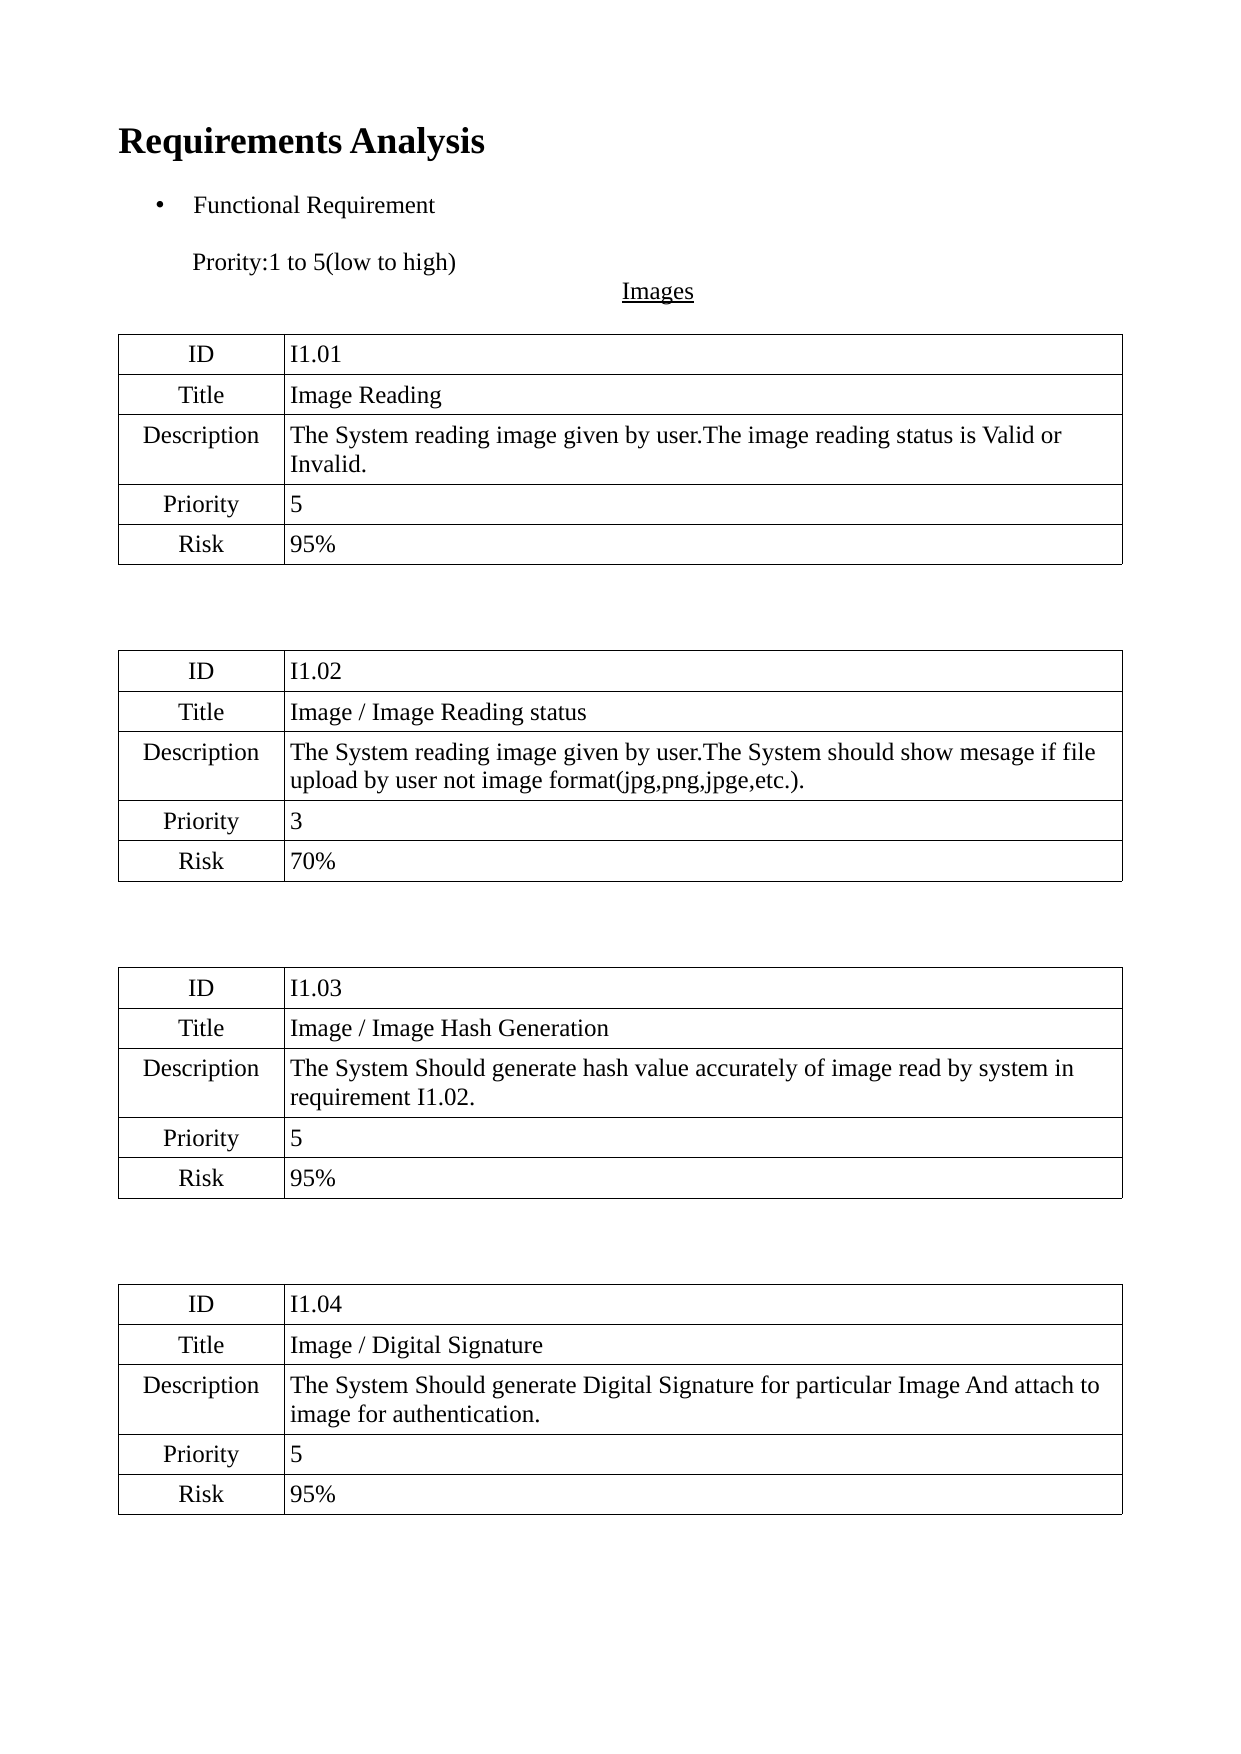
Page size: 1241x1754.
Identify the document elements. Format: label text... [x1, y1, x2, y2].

table_header I1.02 [285, 651, 1122, 691]
table_cell Description [119, 1049, 284, 1117]
table_cell 95% [285, 1158, 1122, 1197]
table_cell Priority [119, 485, 284, 524]
text Requirements Analysis [118, 118, 1122, 161]
table_cell The System Should generate Digital Signature for particular Image And attach to image for authentication. [285, 1365, 1122, 1433]
table_cell Image Reading [285, 375, 1122, 414]
table_cell 95% [285, 525, 1122, 564]
table_cell The System reading image given by user.The System should show mesage if file upload by user not image format(jpg,png,jpge,etc.). [285, 732, 1122, 800]
table_header ID [119, 335, 284, 374]
list Images [156, 276, 1122, 305]
table_cell Risk [119, 1158, 284, 1197]
table_cell Image / Digital Signature [285, 1325, 1122, 1364]
table_cell 5 [285, 485, 1122, 524]
table_cell 5 [285, 1435, 1122, 1474]
table_cell Title [119, 375, 284, 414]
table_header ID [119, 1285, 284, 1324]
table_cell Priority [119, 1435, 284, 1474]
table_cell Risk [119, 525, 284, 564]
table_cell 3 [285, 801, 1122, 840]
table_header I1.04 [285, 1285, 1122, 1324]
table_cell The System Should generate hash value accurately of image read by system in requirement I1.02. [285, 1049, 1122, 1117]
table_cell The System reading image given by user.The image reading status is Valid or Invalid. [285, 415, 1122, 483]
table_cell Image / Image Hash Generation [285, 1009, 1122, 1048]
table_header I1.01 [285, 335, 1122, 374]
table_cell Description [119, 732, 284, 800]
table_cell Title [119, 1009, 284, 1048]
table_cell Description [119, 1365, 284, 1433]
list Functional Requirement [156, 190, 1122, 219]
table_cell Risk [119, 1475, 284, 1514]
table_cell 95% [285, 1475, 1122, 1514]
table_header ID [119, 968, 284, 1007]
table_cell Priority [119, 801, 284, 840]
table_header ID [119, 651, 284, 691]
table_cell Title [119, 692, 284, 731]
table_cell 5 [285, 1118, 1122, 1157]
table_cell Risk [119, 841, 284, 881]
table_cell Priority [119, 1118, 284, 1157]
table_cell Description [119, 415, 284, 483]
table_header I1.03 [285, 968, 1122, 1007]
table_cell Title [119, 1325, 284, 1364]
text Prority:1 to 5(low to high) [118, 247, 1122, 276]
table_cell 70% [285, 841, 1122, 881]
table_cell Image / Image Reading status [285, 692, 1122, 731]
